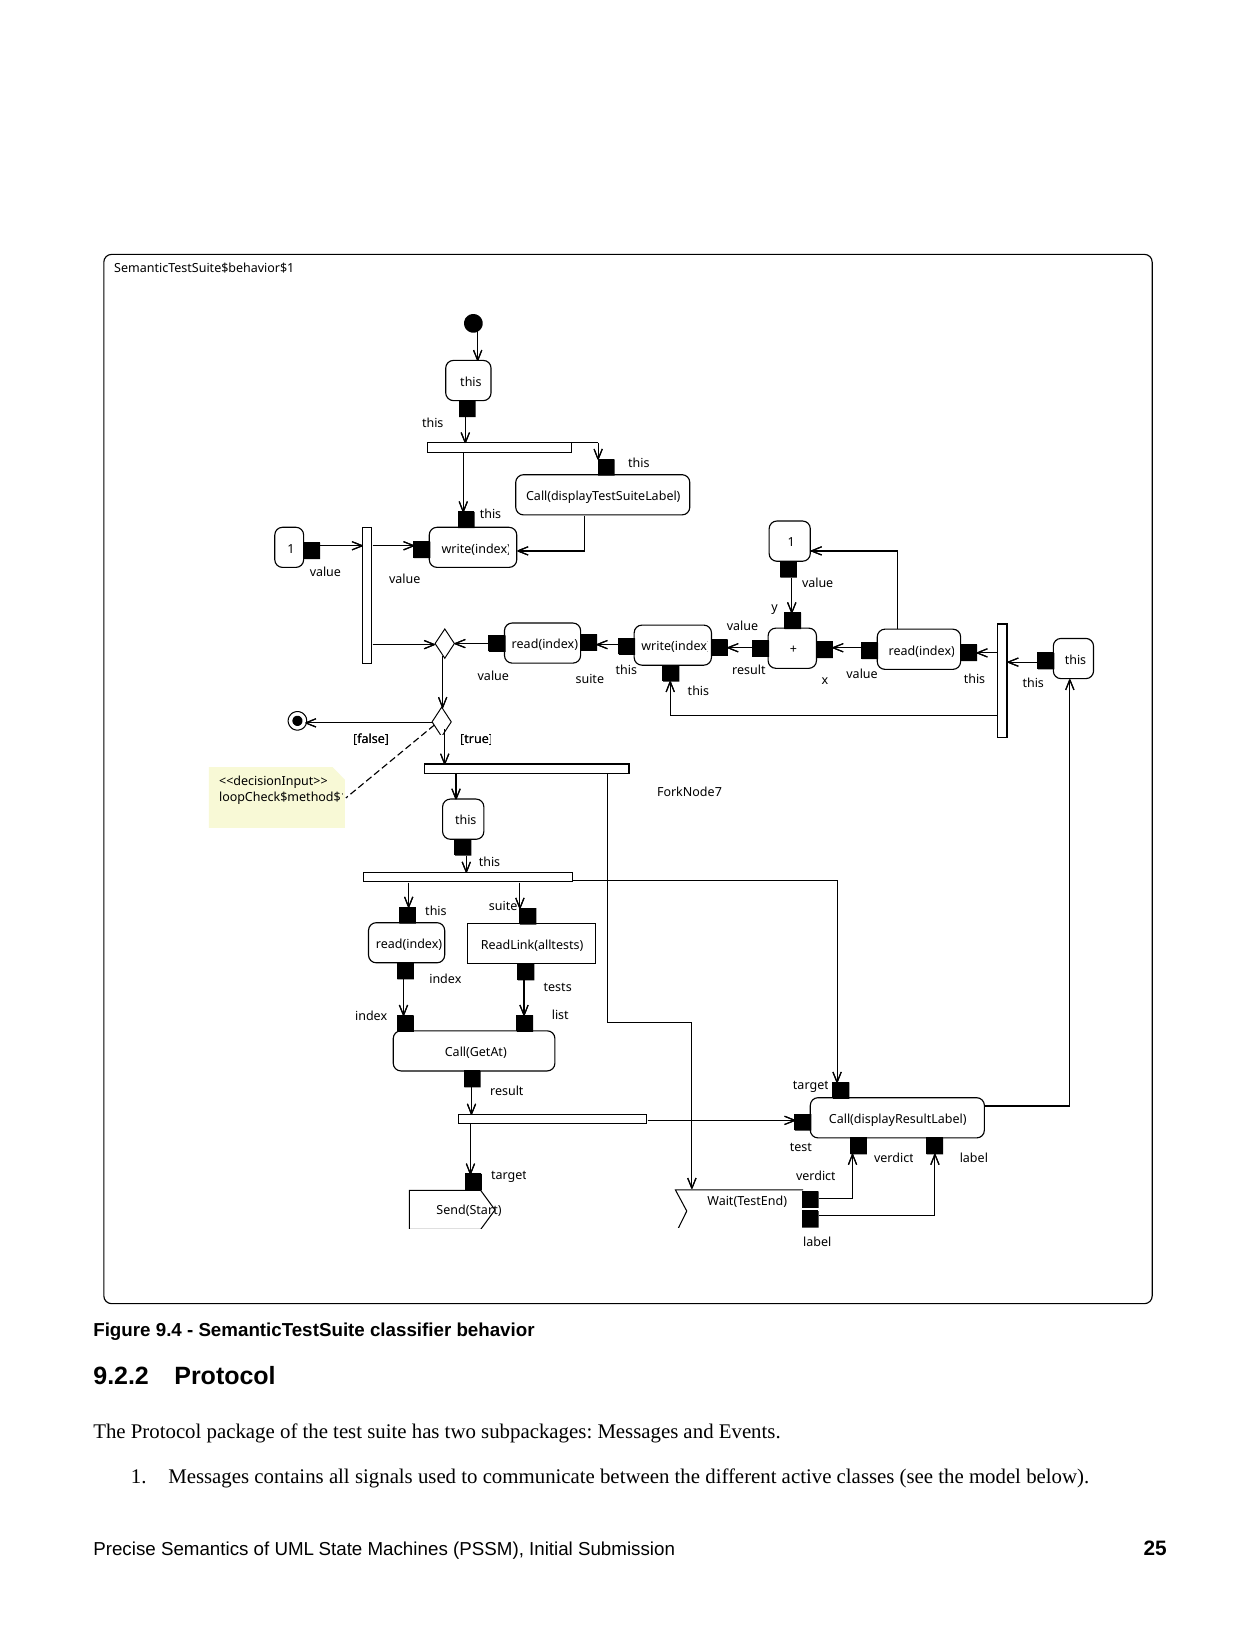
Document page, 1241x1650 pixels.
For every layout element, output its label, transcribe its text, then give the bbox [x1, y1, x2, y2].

subtitle Protocol [93, 1340, 1164, 1390]
list Messages contains all signals used to communicate between the different active classes (see the model below). [131, 1464, 1164, 1488]
text The Protocol package of the test suite has two subpackages: Messages and Events. [93, 1419, 1164, 1443]
subtitle [93, 231, 1164, 243]
text Figure 9.4 - SemanticTestSuite classifier behavior [93, 243, 1164, 1340]
